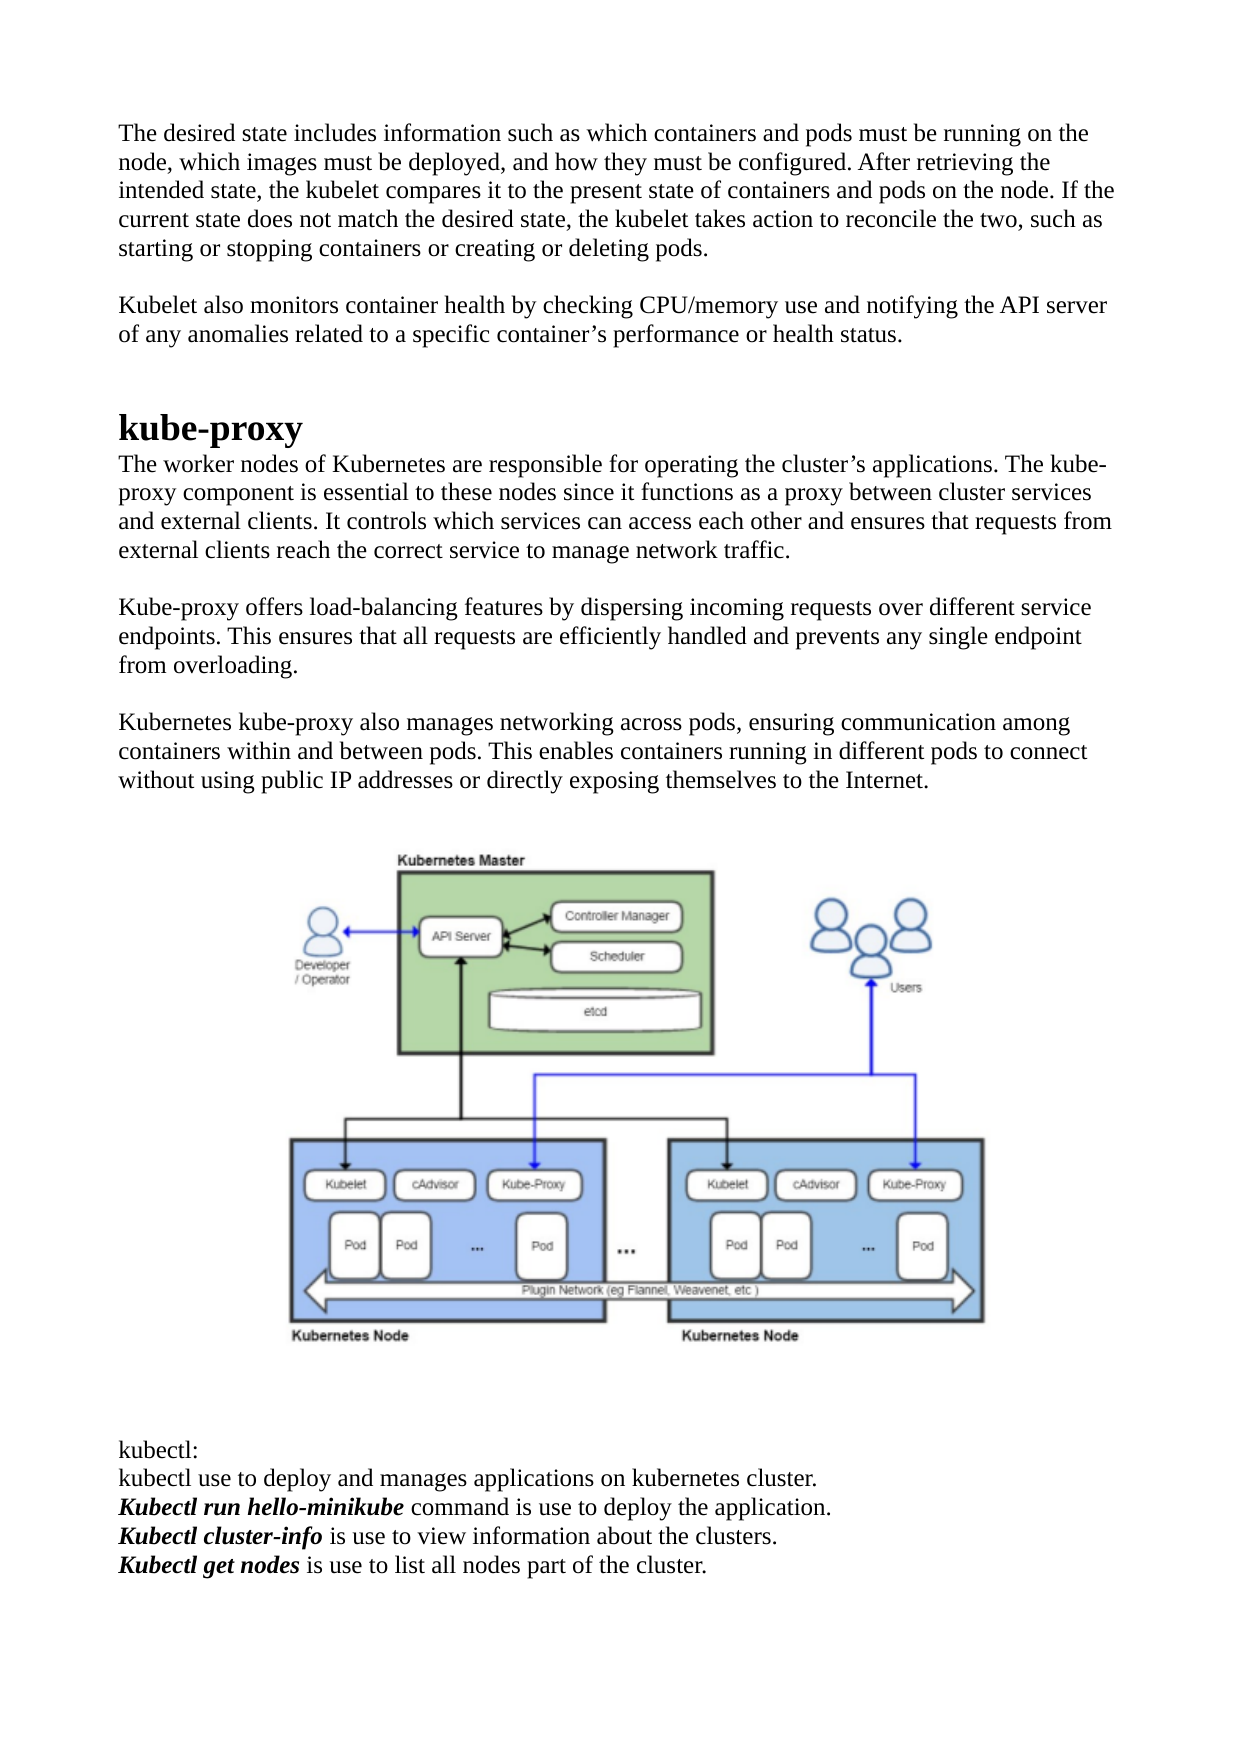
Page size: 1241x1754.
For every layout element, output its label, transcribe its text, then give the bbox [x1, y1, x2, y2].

text Kubectl run hello-minikube command is use to deploy the application. [118, 1492, 1122, 1521]
text Kube-proxy offers load-balancing features by dispersing incoming requests over different service endpoints. This ensures that all requests are efficiently handled and prevents any single endpoint from overloading. [118, 592, 1122, 679]
text Kubectl get nodes is use to list all nodes part of the cluster. [118, 1550, 1122, 1578]
picture [217, 822, 1023, 1378]
text kube-proxy [118, 406, 1122, 449]
text The desired state includes information such as which containers and pods must be running on the node, which images must be deployed, and how they must be configured. After retrieving the intended state, the kubelet compares it to the present state of containers and pods on the node. If the current state does not match the desired state, the kubelet takes action to reconcile the two, such as starting or stopping containers or creating or deleting pods. [118, 118, 1122, 262]
text Kubernetes kube-proxy also manages networking across pods, ensuring communication among containers within and between pods. This enables containers running in different pods to connect without using public IP addresses or directly exposing themselves to the Internet. [118, 707, 1122, 794]
text Kubelet also monitors container health by checking CPU/memory use and notifying the API server of any anomalies related to a specific container’s performance or health status. [118, 291, 1122, 348]
text The worker nodes of Kubernetes are responsible for operating the cluster’s applications. The kube-proxy component is essential to these nodes since it functions as a proxy between cluster services and external clients. It controls which services can access each other and ensures that requests from external clients reach the correct service to manage network traffic. [118, 449, 1122, 564]
text Kubectl cluster-info is use to view information about the clusters. [118, 1521, 1122, 1550]
text kubectl use to deploy and manages applications on kubernetes cluster. [118, 1463, 1122, 1492]
text kubectl: [118, 1435, 1122, 1463]
